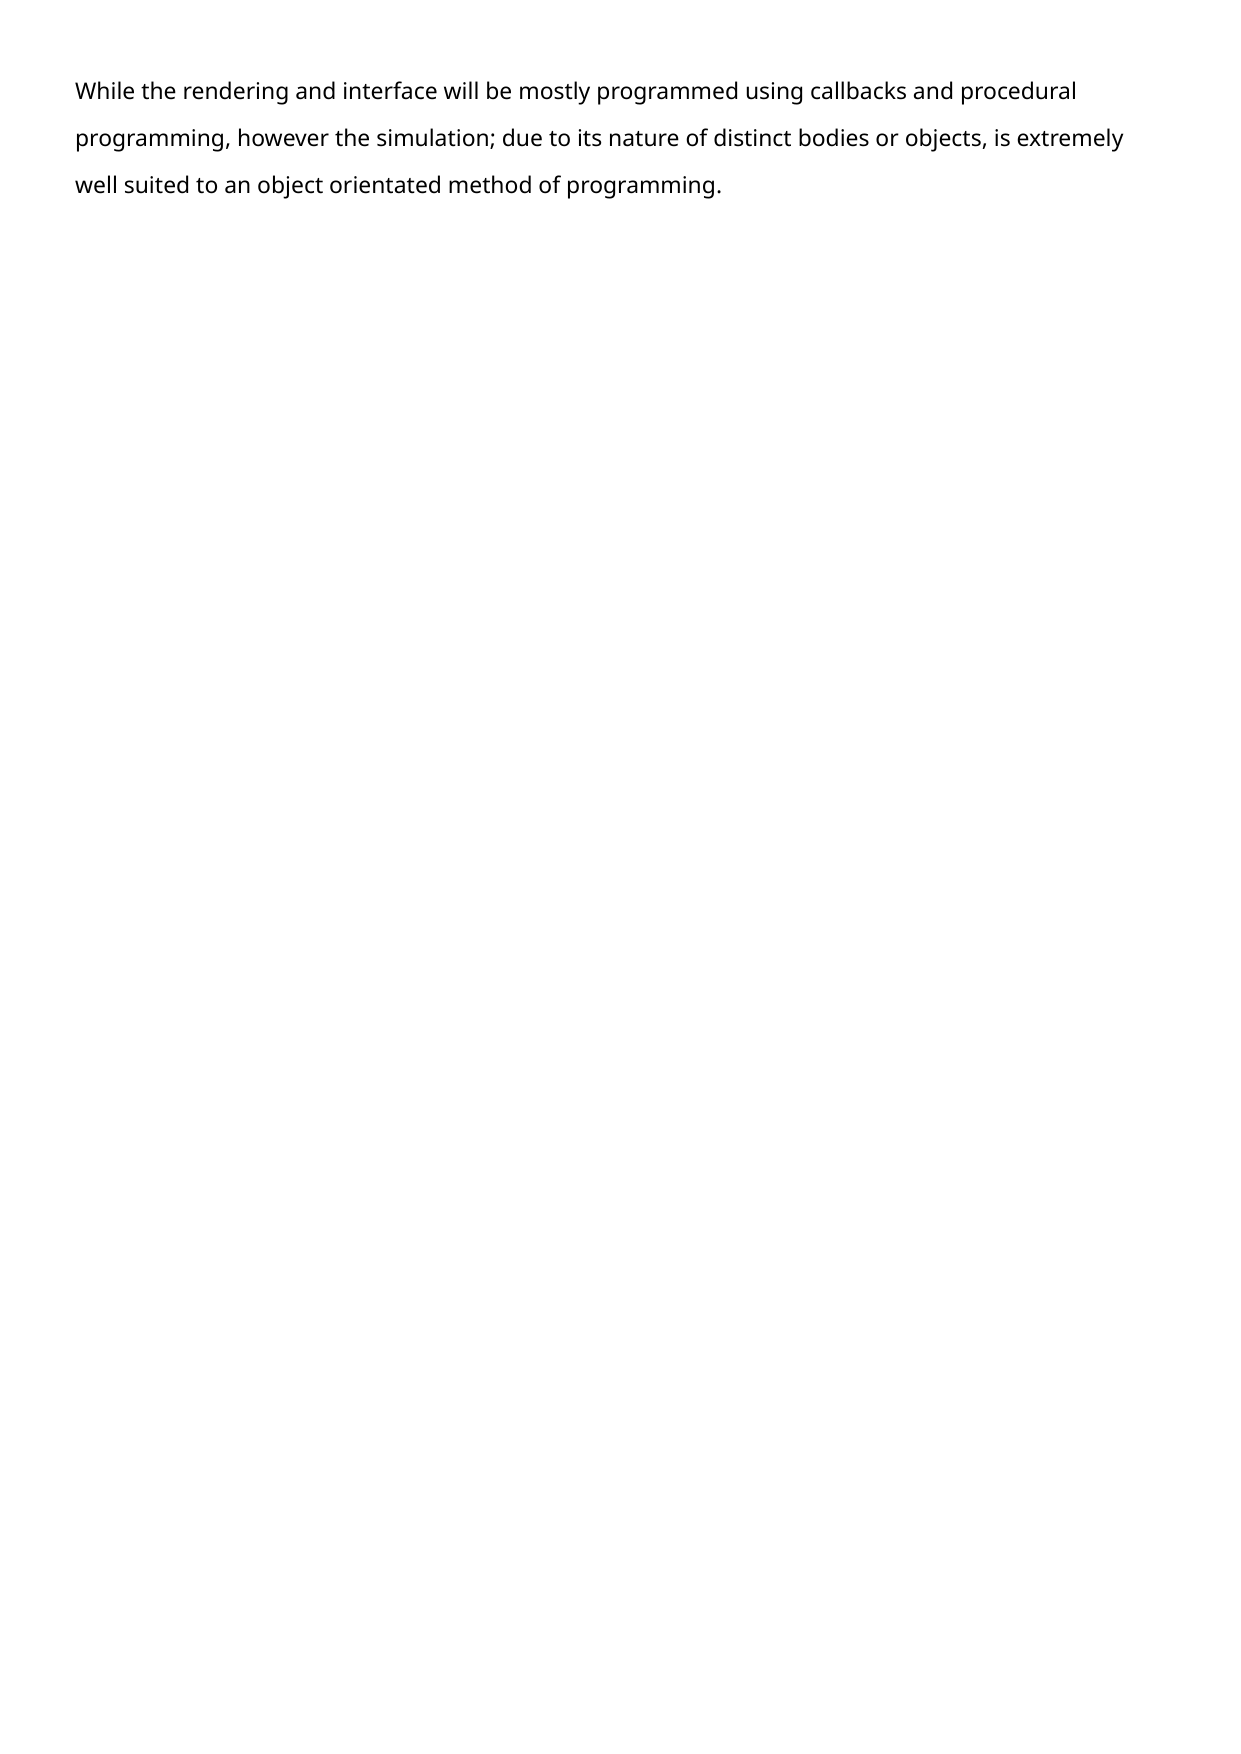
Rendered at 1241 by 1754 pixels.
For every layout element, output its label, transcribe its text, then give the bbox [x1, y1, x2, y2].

text While the rendering and interface will be mostly programmed using callbacks and procedural programming, however the simulation; due to its nature of distinct bodies or objects, is extremely well suited to an object orientated method of programming. [75, 75, 1165, 200]
